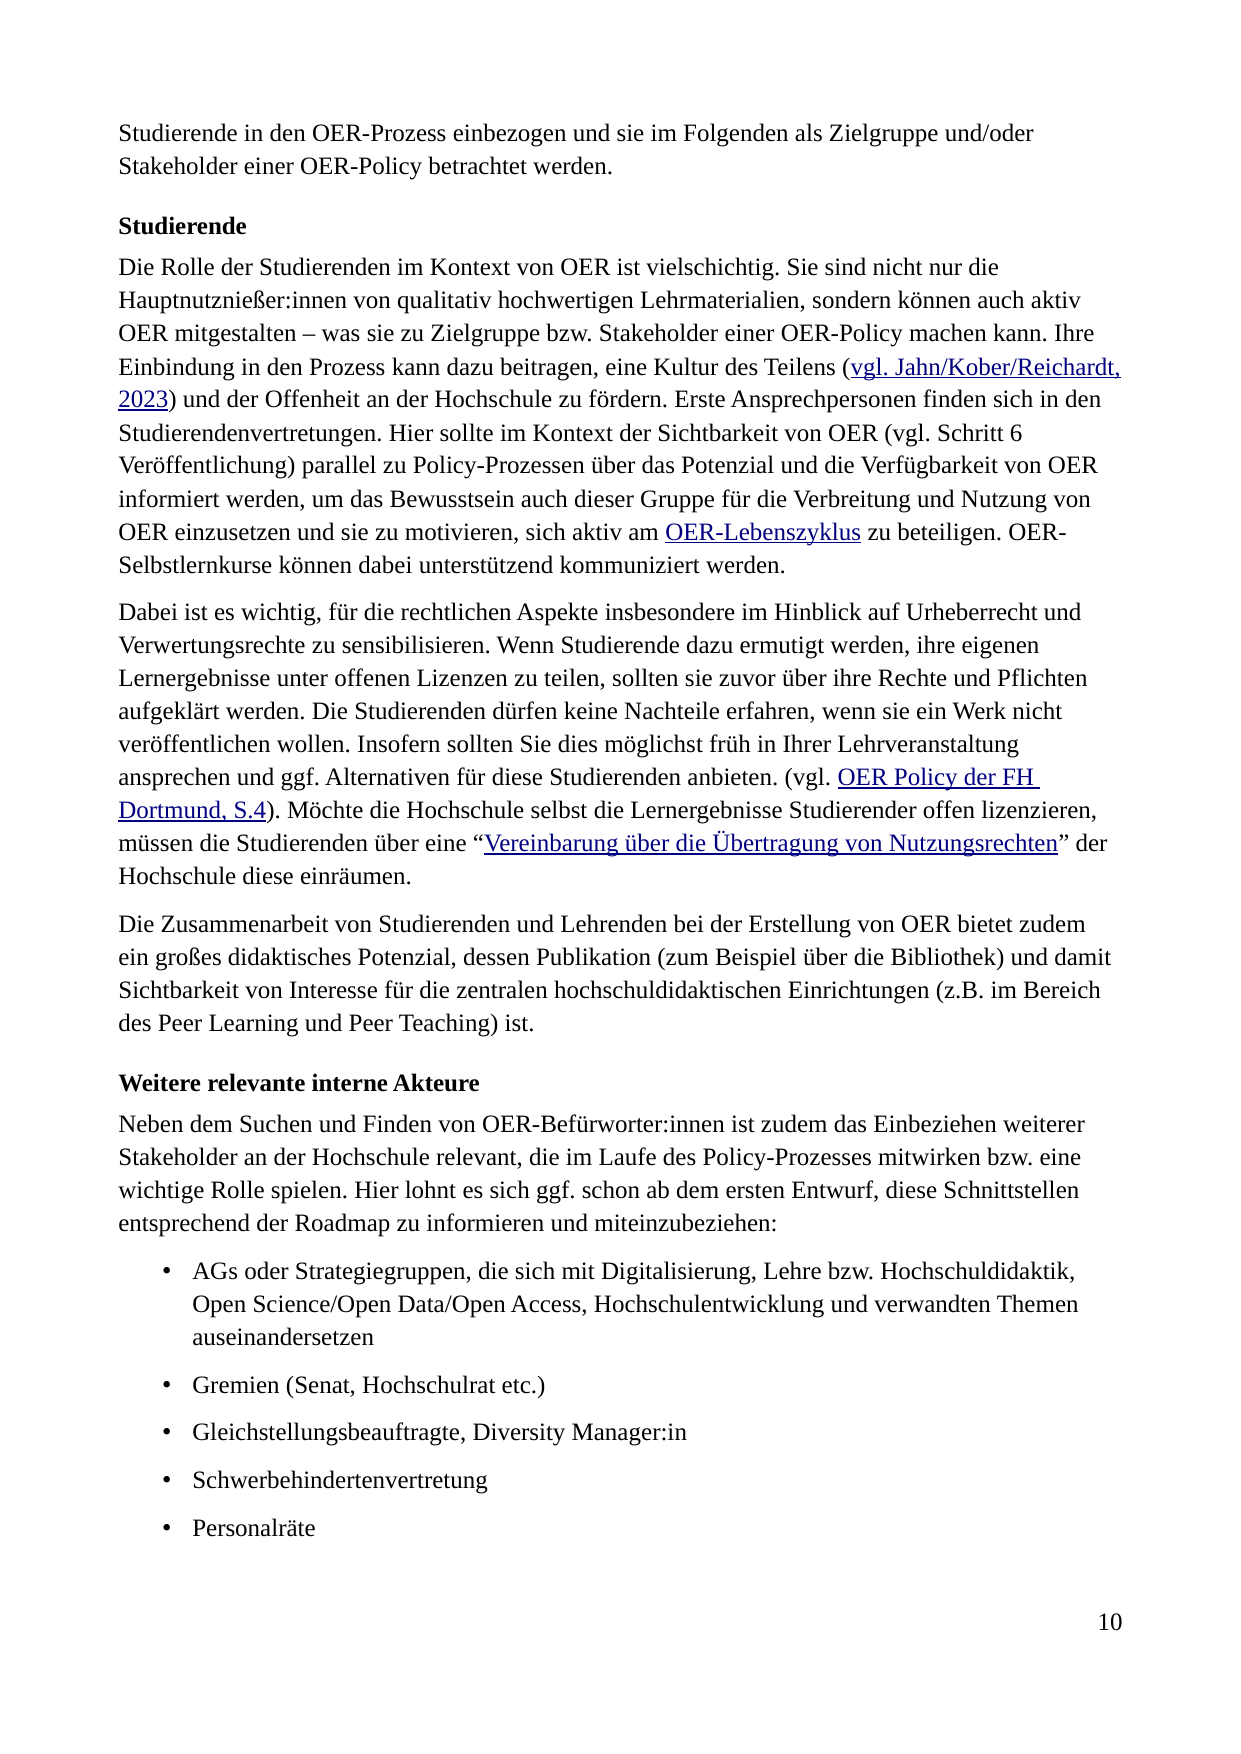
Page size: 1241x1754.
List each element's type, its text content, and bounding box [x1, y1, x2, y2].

subtitle Weitere relevante interne Akteure [118, 1068, 1122, 1097]
text Studierende in den OER-Prozess einbezogen und sie im Folgenden als Zielgruppe und/oder Stakeholder einer OER-Policy betrachtet werden. [118, 118, 1122, 180]
list Gleichstellungsbeauftragte, Diversity Manager:in [162, 1417, 1122, 1446]
list Gremien (Senat, Hochschulrat etc.) [162, 1370, 1122, 1398]
list Schwerbehindertenvertretung [162, 1465, 1122, 1494]
list Personalräte [162, 1513, 1122, 1541]
text Die Rolle der Studierenden im Kontext von OER ist vielschichtig. Sie sind nicht nur die Hauptnutznießer:innen von qualitativ hochwertigen Lehrmaterialien, sondern können auch aktiv OER mitgestalten – was sie zu Zielgruppe bzw. Stakeholder einer OER-Policy machen kann. Ihre Einbindung in den Prozess kann dazu beitragen, eine Kultur des Teilens (vgl. Jahn/Kober/Reichardt, 2023) und der Offenheit an der Hochschule zu fördern. Erste Ansprechpersonen finden sich in den Studierendenvertretungen. Hier sollte im Kontext der Sichtbarkeit von OER (vgl. Schritt 6 Veröffentlichung) parallel zu Policy-Prozessen über das Potenzial und die Verfügbarkeit von OER informiert werden, um das Bewusstsein auch dieser Gruppe für die Verbreitung und Nutzung von OER einzusetzen und sie zu motivieren, sich aktiv am OER-Lebenszyklus zu beteiligen. OER-Selbstlernkurse können dabei unterstützend kommuniziert werden. [118, 252, 1122, 578]
text Neben dem Suchen und Finden von OER-Befürworter:innen ist zudem das Einbeziehen weiterer Stakeholder an der Hochschule relevant, die im Laufe des Policy-Prozesses mitwirken bzw. eine wichtige Rolle spielen. Hier lohnt es sich ggf. schon ab dem ersten Entwurf, diese Schnittstellen entsprechend der Roadmap zu informieren und miteinzubeziehen: [118, 1109, 1122, 1237]
subtitle Studierende [118, 211, 1122, 240]
text Dabei ist es wichtig, für die rechtlichen Aspekte insbesondere im Hinblick auf Urheberrecht und Verwertungsrechte zu sensibilisieren. Wenn Studierende dazu ermutigt werden, ihre eigenen Lernergebnisse unter offenen Lizenzen zu teilen, sollten sie zuvor über ihre Rechte und Pflichten aufgeklärt werden. Die Studierenden dürfen keine Nachteile erfahren, wenn sie ein Werk nicht veröffentlichen wollen. Insofern sollten Sie dies möglichst früh in Ihrer Lehrveranstaltung ansprechen und ggf. Alternativen für diese Studierenden anbieten. (vgl. OER Policy der FH Dortmund, S.4). Möchte die Hochschule selbst die Lernergebnisse Studierender offen lizenzieren, müssen die Studierenden über eine “Vereinbarung über die Übertragung von Nutzungsrechten” der Hochschule diese einräumen. [118, 597, 1122, 890]
text Die Zusammenarbeit von Studierenden und Lehrenden bei der Erstellung von OER bietet zudem ein großes didaktisches Potenzial, dessen Publikation (zum Beispiel über die Bibliothek) und damit Sichtbarkeit von Interesse für die zentralen hochschuldidaktischen Einrichtungen (z.B. im Bereich des Peer Learning und Peer Teaching) ist. [118, 909, 1122, 1037]
list AGs oder Strategiegruppen, die sich mit Digitalisierung, Lehre bzw. Hochschuldidaktik, Open Science/Open Data/Open Access, Hochschulentwicklung und verwandten Themen auseinandersetzen [162, 1256, 1122, 1351]
